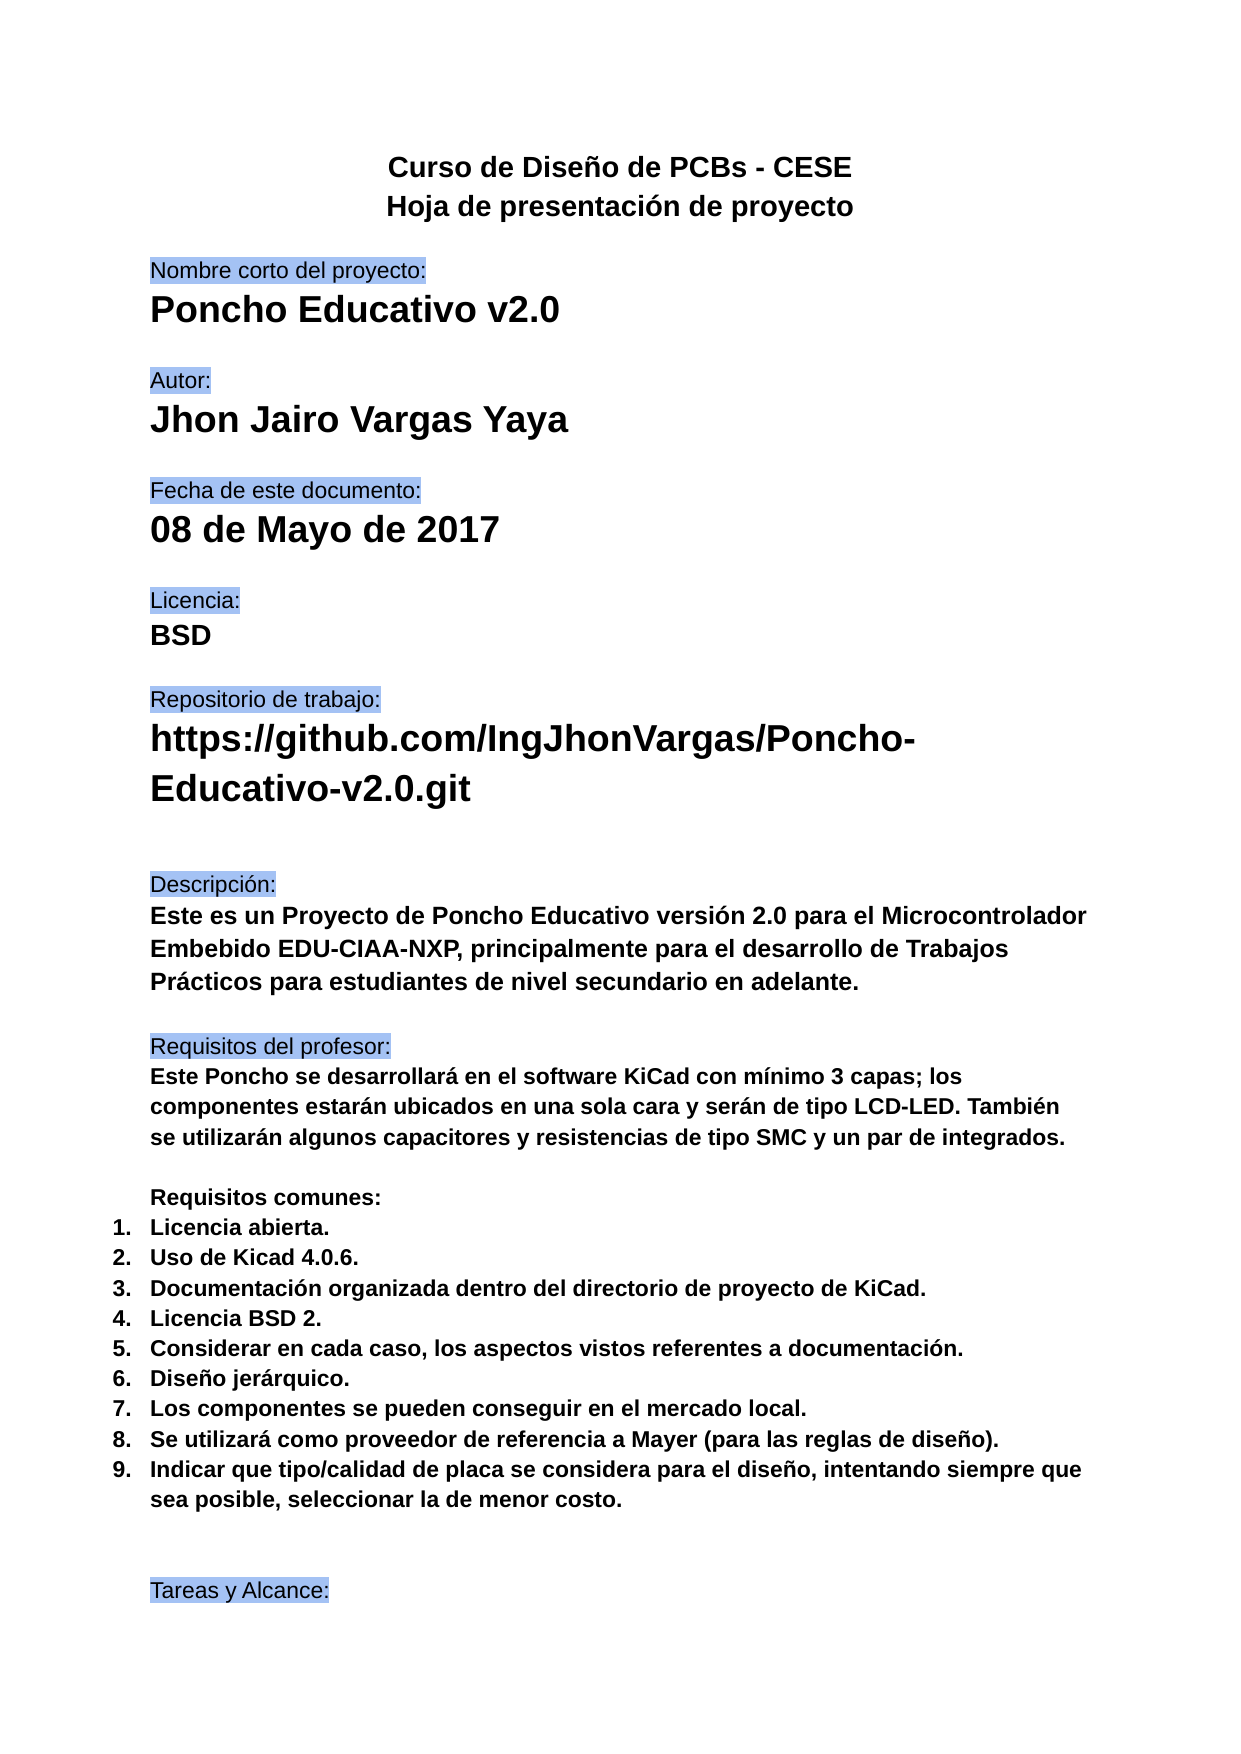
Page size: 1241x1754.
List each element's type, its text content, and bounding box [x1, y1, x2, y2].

text Repositorio de trabajo: [150, 686, 1090, 713]
list Licencia BSD 2. [112, 1305, 1090, 1331]
text Curso de Diseño de PCBs - CESE [150, 150, 1090, 183]
list Indicar que tipo/calidad de placa se considera para el diseño, intentando siempre que sea posible, seleccionar la de menor costo. [112, 1456, 1090, 1512]
list Diseño jerárquico. [112, 1365, 1090, 1392]
text Tareas y Alcance: [150, 1577, 1090, 1603]
text Poncho Educativo v2.0 [150, 287, 1090, 331]
text Licencia: [150, 587, 1090, 614]
text Requisitos del profesor: [150, 1033, 1090, 1059]
text Requisitos comunes: [150, 1184, 1090, 1210]
text Fecha de este documento: [150, 477, 1090, 504]
text Este Poncho se desarrollará en el software KiCad con mínimo 3 capas; los componentes estarán ubicados en una sola cara y serán de tipo LCD-LED. También se utilizarán algunos capacitores y resistencias de tipo SMC y un par de integrados. [150, 1063, 1090, 1150]
list Los componentes se pueden conseguir en el mercado local. [112, 1395, 1090, 1422]
list Se utilizará como proveedor de referencia a Mayer (para las reglas de diseño). [112, 1426, 1090, 1452]
list Licencia abierta. [112, 1214, 1090, 1241]
text Autor: [150, 367, 1090, 394]
text Nombre corto del proyecto: [150, 257, 1090, 284]
text https://github.com/IngJhonVargas/Poncho-Educativo-v2.0.git [150, 716, 1090, 809]
text Jhon Jairo Vargas Yaya [150, 397, 1090, 441]
list Considerar en cada caso, los aspectos vistos referentes a documentación. [112, 1335, 1090, 1361]
text Hoja de presentación de proyecto [150, 188, 1090, 222]
text 08 de Mayo de 2017 [150, 507, 1090, 551]
text Descripción: [150, 871, 1090, 897]
list Documentación organizada dentro del directorio de proyecto de KiCad. [112, 1274, 1090, 1301]
text Este es un Proyecto de Poncho Educativo versión 2.0 para el Microcontrolador Embebido EDU-CIAA-NXP, principalmente para el desarrollo de Trabajos Prácticos para estudiantes de nivel secundario en adelante. [150, 901, 1090, 996]
text BSD [150, 617, 1090, 651]
list Uso de Kicad 4.0.6. [112, 1244, 1090, 1271]
